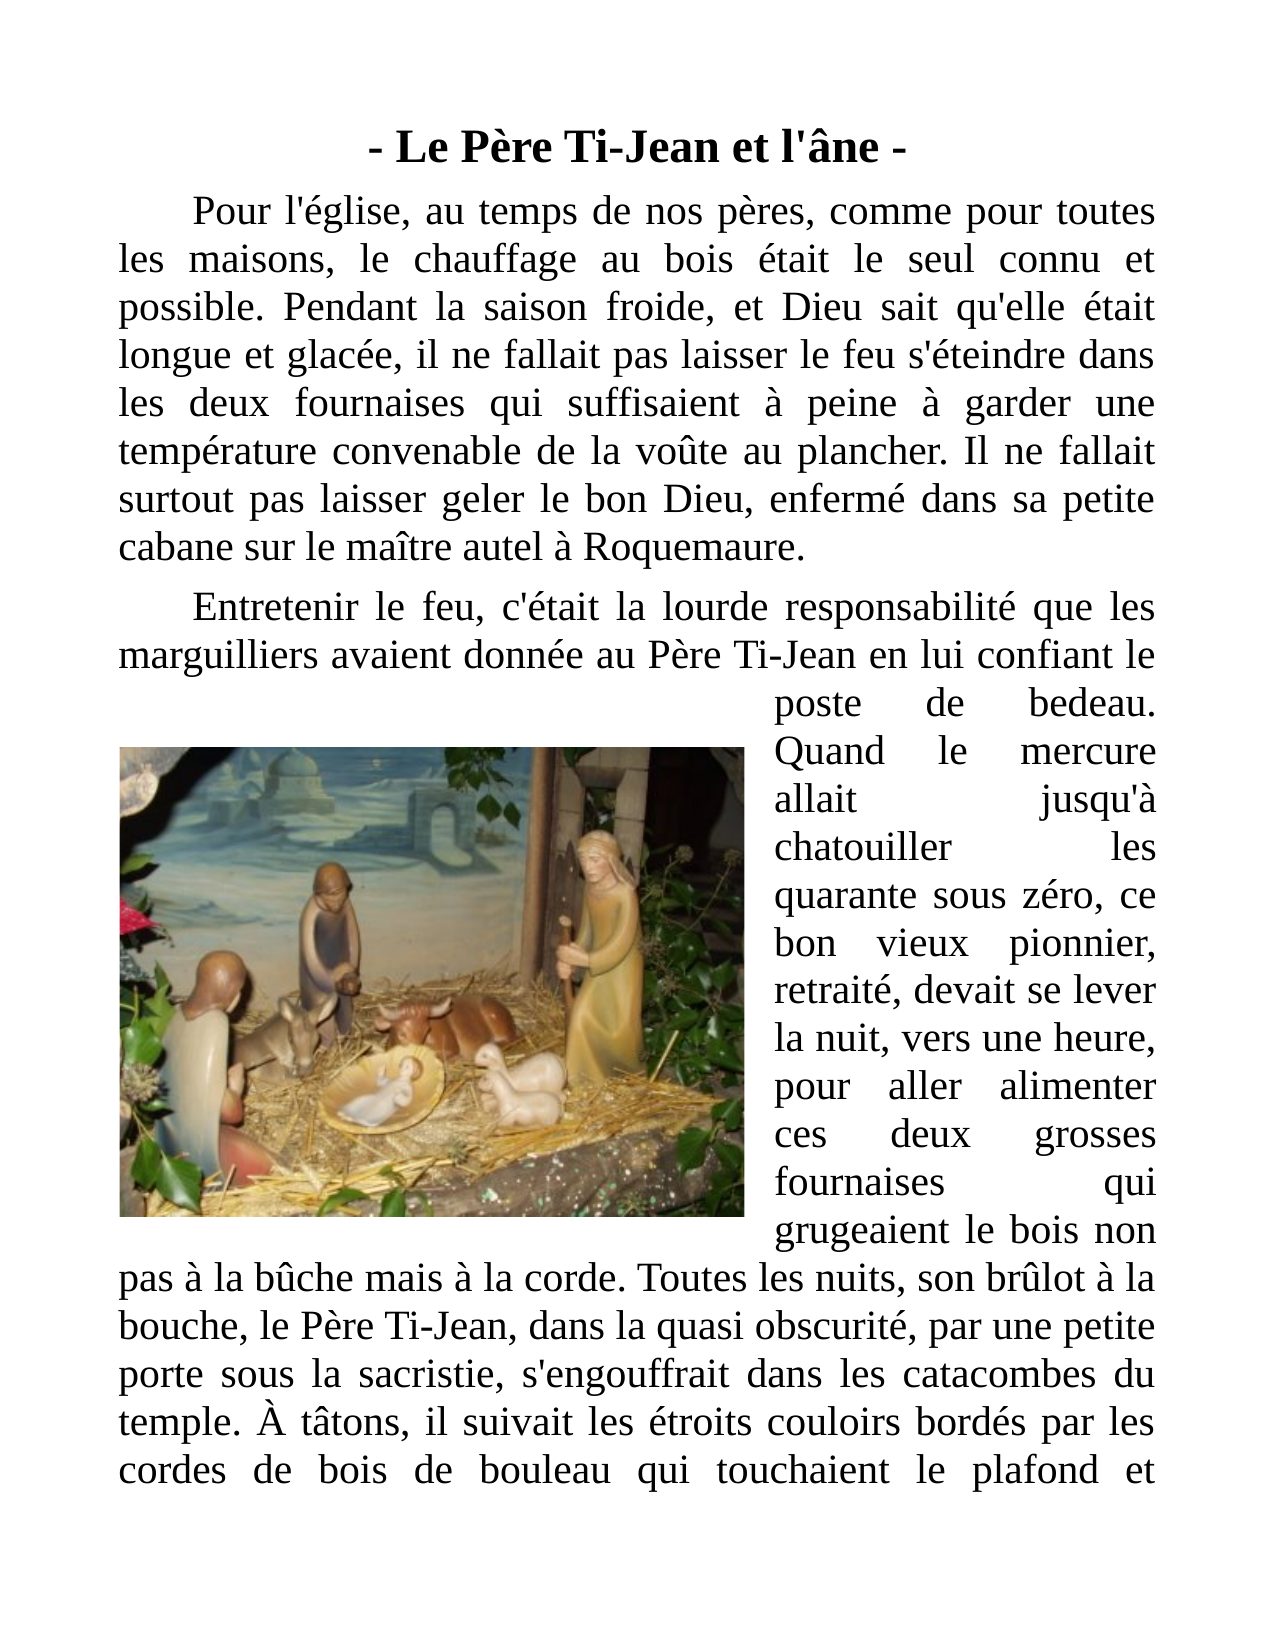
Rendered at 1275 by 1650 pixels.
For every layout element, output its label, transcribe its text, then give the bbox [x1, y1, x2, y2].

subtitle - Le Père Ti-Jean et l'âne - [118, 118, 1157, 173]
text Pour l'église, au temps de nos pères, comme pour toutes les maisons, le chauffage au bois était le seul connu et possible. Pendant la saison froide, et Dieu sait qu'elle était longue et glacée, il ne fallait pas laisser le feu s'éteindre dans les deux fournaises qui suffisaient à peine à garder une température convenable de la voûte au plancher. Il ne fallait surtout pas laisser geler le bon Dieu, enfermé dans sa petite cabane sur le maître autel à Roquemaure. [118, 186, 1157, 569]
text Entretenir le feu, c'était la lourde responsabilité que les marguilliers avaient donnée au Père Ti-Jean en lui confiant le poste de bedeau. Quand le mercure allait jusqu'à chatouiller les quarante sous zéro, ce bon vieux pionnier, retraité, devait se lever la nuit, vers une heure, pour aller alimenter ces deux grosses fournaises qui grugeaient le bois non pas à la bûche mais à la corde. Toutes les nuits, son brûlot à la bouche, le Père Ti-Jean, dans la quasi obscurité, par une petite porte sous la sacristie, s'engouffrait dans les catacombes du temple. À tâtons, il suivait les étroits couloirs bordés par les cordes de bois de bouleau qui touchaient le plafond et [118, 582, 1157, 1492]
picture [119, 747, 745, 1217]
